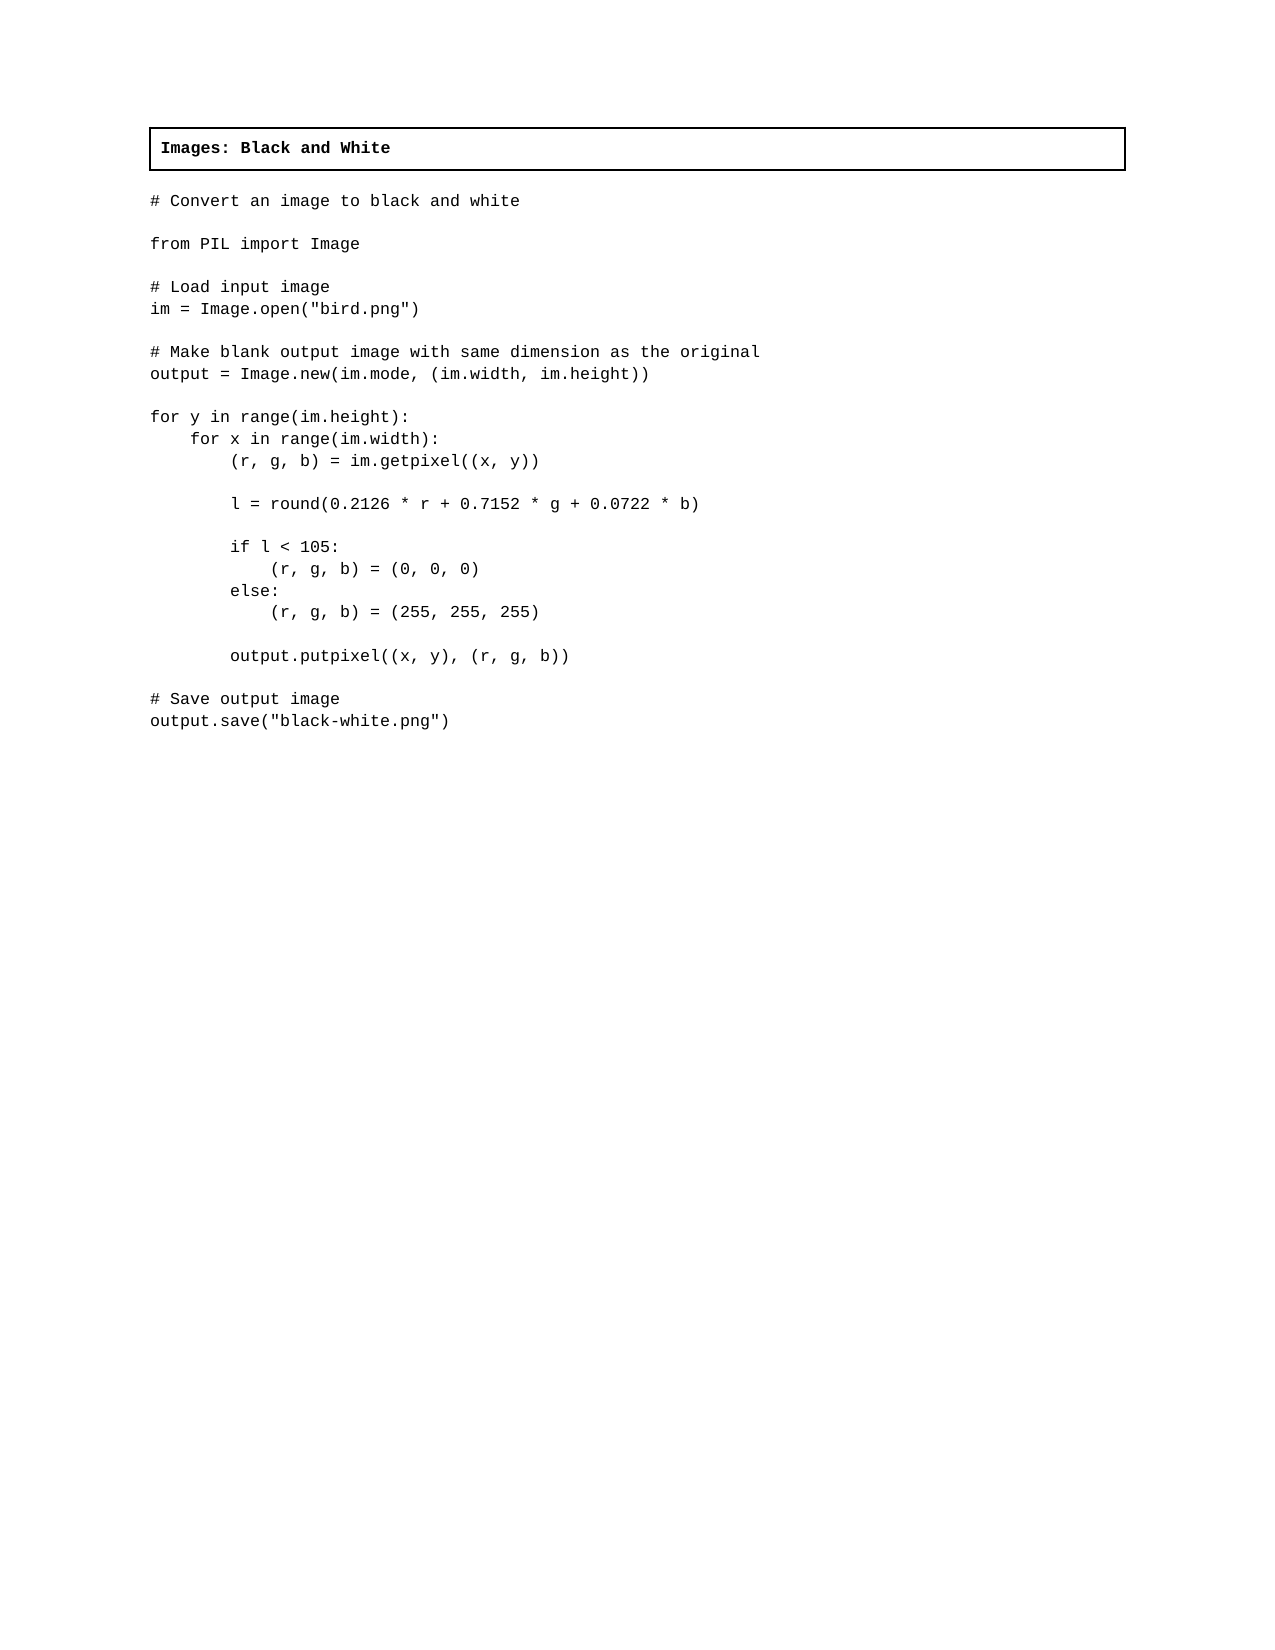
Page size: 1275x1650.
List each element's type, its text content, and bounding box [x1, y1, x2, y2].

text (r, g, b) = (255, 255, 255) [150, 604, 1125, 623]
text # Load input image [150, 279, 1125, 298]
text # Make blank output image with same dimension as the original [150, 344, 1125, 363]
text l = round(0.2126 * r + 0.7152 * g + 0.0722 * b) [150, 496, 1125, 514]
text (r, g, b) = im.getpixel((x, y)) [150, 452, 1125, 471]
text output = Image.new(im.mode, (im.width, im.height)) [150, 366, 1125, 384]
text for y in range(im.height): [150, 409, 1125, 428]
text if l < 105: [150, 539, 1125, 558]
text else: [150, 582, 1125, 601]
text # Convert an image to black and white [150, 192, 1125, 211]
text (r, g, b) = (0, 0, 0) [150, 561, 1125, 579]
text output.putpixel((x, y), (r, g, b)) [150, 647, 1125, 666]
table_header Images: Black and White [151, 129, 1124, 168]
text from PIL import Image [150, 236, 1125, 254]
text # Save output image [150, 691, 1125, 709]
text output.save("black-white.png") [150, 712, 1125, 731]
text for x in range(im.width): [150, 431, 1125, 449]
text im = Image.open("bird.png") [150, 301, 1125, 319]
